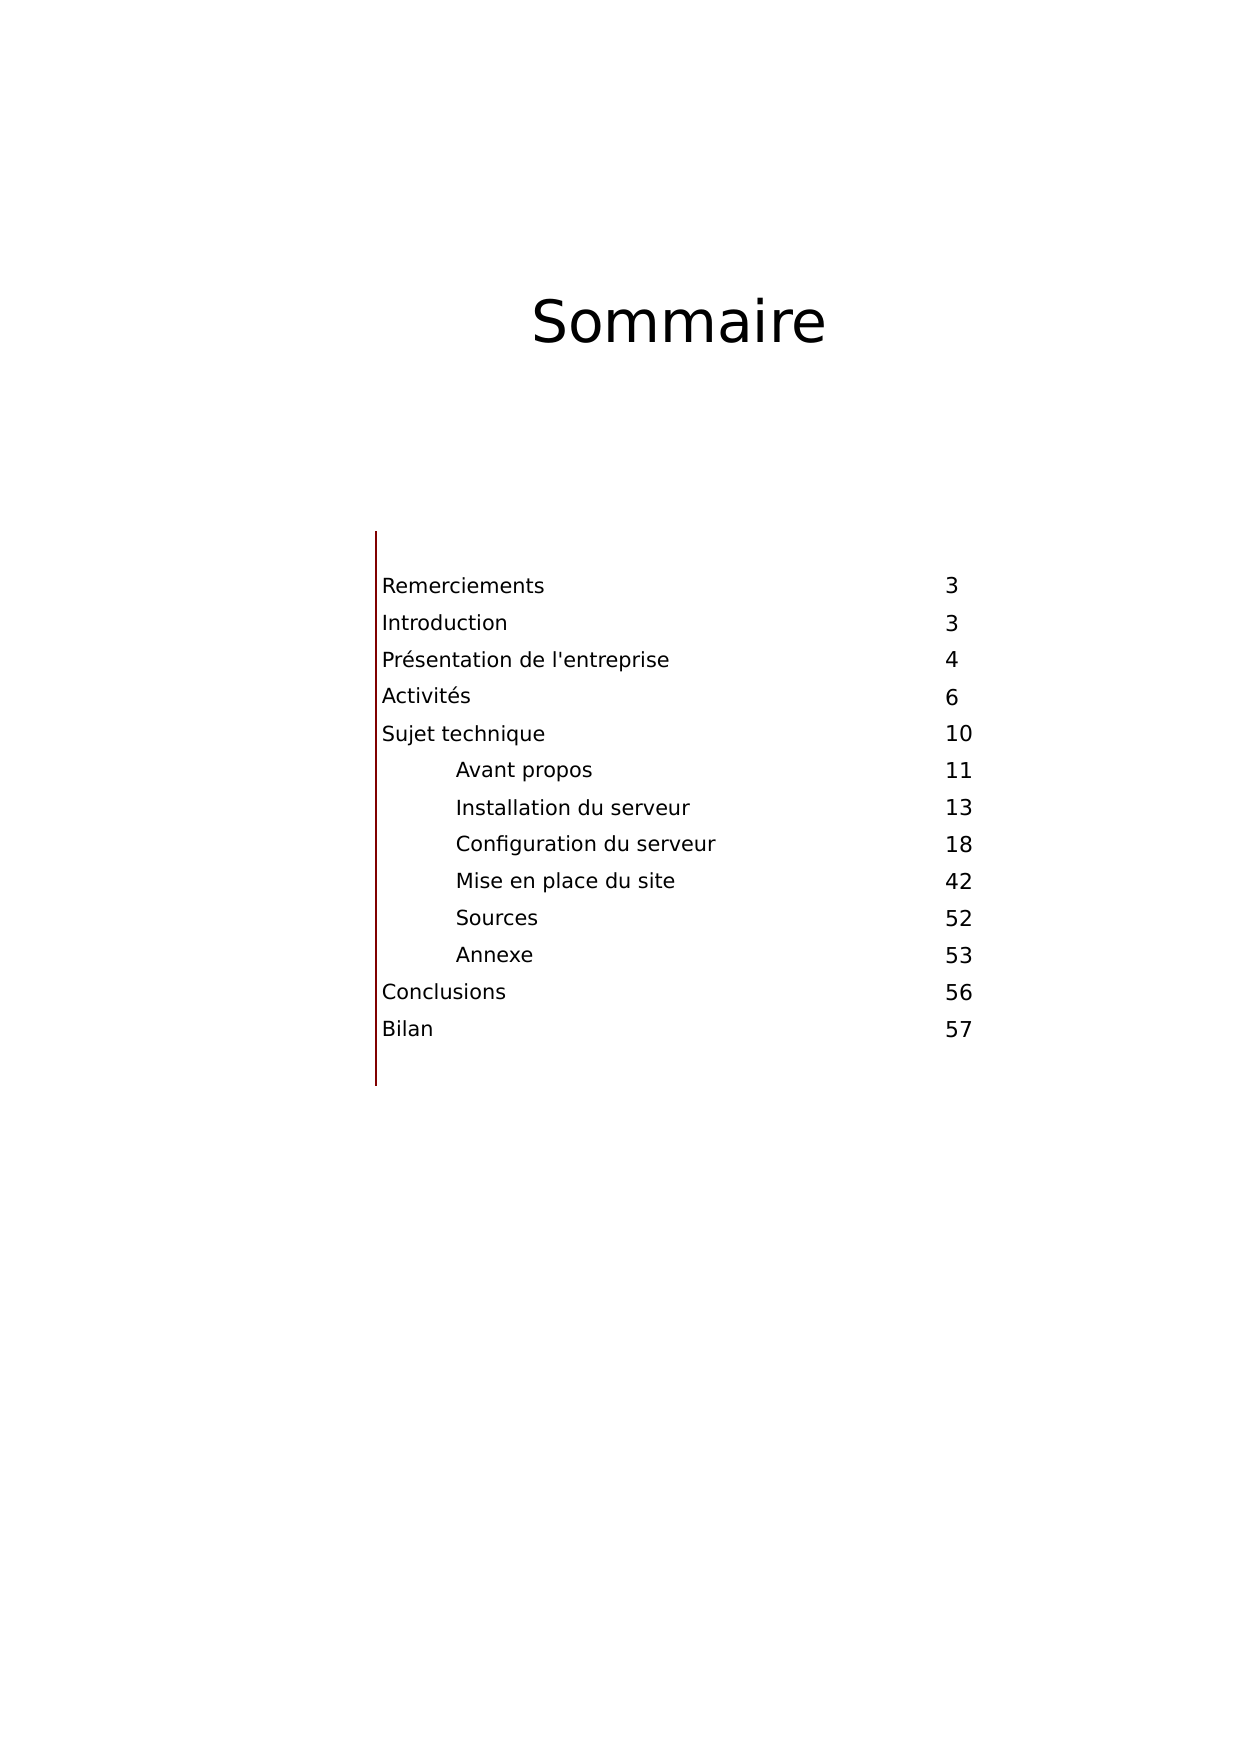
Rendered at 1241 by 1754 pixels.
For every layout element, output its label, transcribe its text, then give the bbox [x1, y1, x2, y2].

table_cell 10 [939, 716, 987, 753]
table_cell Mise en place du site [377, 864, 939, 901]
table_cell 6 [939, 679, 987, 716]
table_cell Annexe [377, 938, 939, 975]
table_cell Remerciements [377, 568, 939, 605]
table_cell 3 [939, 568, 987, 605]
table_cell [939, 1049, 987, 1086]
table_cell Conclusions [377, 975, 939, 1012]
table_header [377, 531, 939, 568]
table_cell Introduction [377, 605, 939, 642]
table_cell Avant propos [377, 753, 939, 790]
table_cell 57 [939, 1012, 987, 1049]
table_header [939, 531, 987, 568]
table_cell Bilan [377, 1012, 939, 1049]
table_cell Configuration du serveur [377, 827, 939, 864]
table_cell 3 [939, 605, 987, 642]
table_cell Présentation de l'entreprise [377, 642, 939, 679]
table_cell 52 [939, 901, 987, 938]
table_cell 53 [939, 938, 987, 975]
table_cell [377, 1049, 939, 1086]
text Sommaire [236, 288, 1122, 356]
table_cell 11 [939, 753, 987, 790]
table_cell 4 [939, 642, 987, 679]
table_cell 18 [939, 827, 987, 864]
table_cell 42 [939, 864, 987, 901]
table_cell 56 [939, 975, 987, 1012]
table_cell Sources [377, 901, 939, 938]
table_cell Sujet technique [377, 716, 939, 753]
table_cell Installation du serveur [377, 790, 939, 827]
table_cell Activités [377, 679, 939, 716]
table_cell 13 [939, 790, 987, 827]
